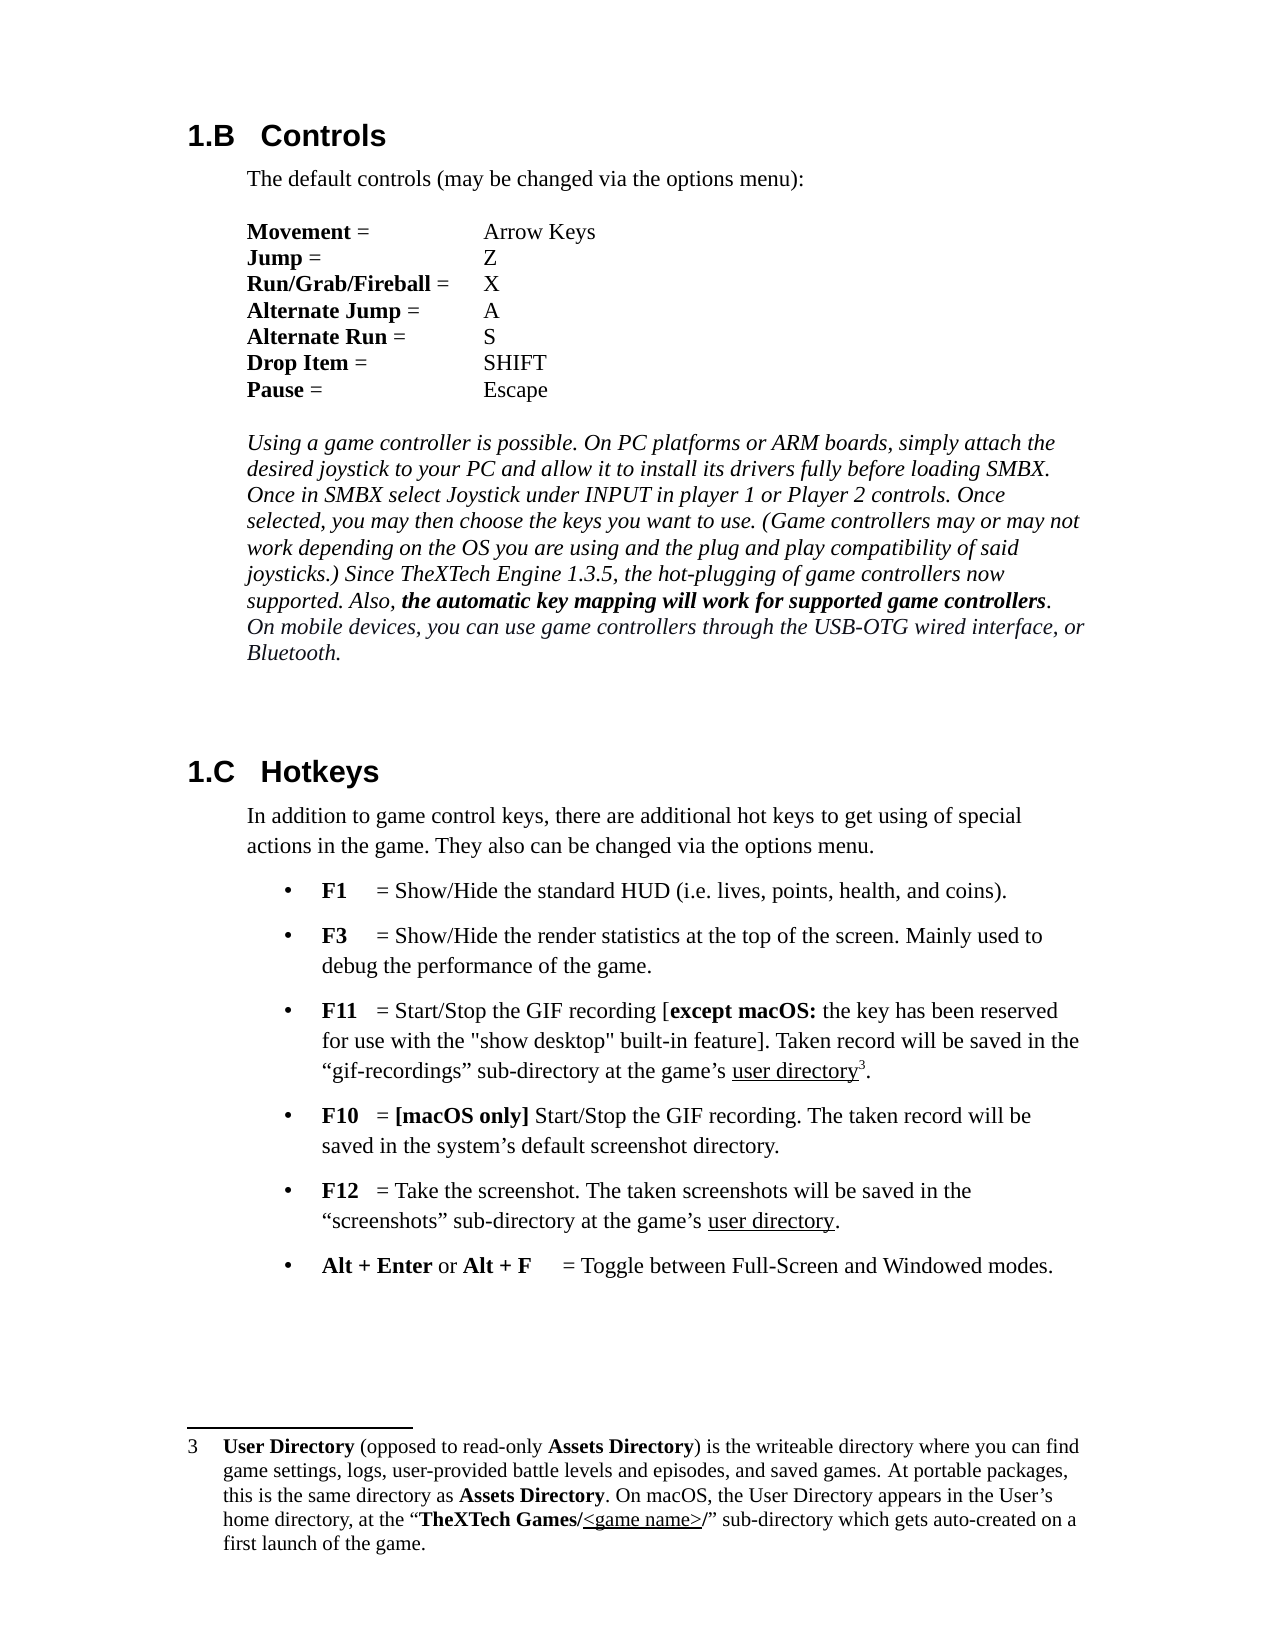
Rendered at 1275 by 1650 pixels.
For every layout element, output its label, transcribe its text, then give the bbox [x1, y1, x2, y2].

list User Directory (opposed to read-only Assets Directory) is the writeable directory where you can find game settings, logs, user-provided battle levels and episodes, and saved games. At portable packages, this is the same directory as Assets Directory. On macOS, the User Directory appears in the User’s home directory, at the “TheXTech Games/<game name>/” sub-directory which gets auto-created on a first launch of the game. [187, 1434, 1087, 1555]
list F1 = Show/Hide the standard HUD (i.e. lives, points, health, and coins). [284, 877, 1087, 903]
text Using a game controller is possible. On PC platforms or ARM boards, simply attach the desired joystick to your PC and allow it to install its drivers fully before loading SMBX. Once in SMBX select Joystick under INPUT in player 1 or Player 2 controls. Once selected, you may then choose the keys you want to use. (Game controllers may or may not work depending on the OS you are using and the plug and play compatibility of said joysticks.) Since TheXTech Engine 1.3.5, the hot-plugging of game controllers now supported. Also, the automatic key mapping will work for supported game controllers. On mobile devices, you can use game controllers through the USB-OTG wired interface, or Bluetooth. [247, 428, 1087, 666]
list F12 = Take the screenshot. The taken screenshots will be saved in the “screenshots” sub-directory at the game’s user directory. [284, 1177, 1087, 1233]
text The default controls (may be changed via the options menu): [247, 165, 1087, 191]
subtitle 1.C Hotkeys [187, 754, 1087, 789]
text In addition to game control keys, there are additional hot keys to get using of special actions in the game. They also can be changed via the options menu. [247, 802, 1087, 858]
subtitle 1.B Controls [187, 117, 1087, 152]
list Alt + Enter or Alt + F = Toggle between Full-Screen and Windowed modes. [284, 1252, 1087, 1278]
list F3 = Show/Hide the render statistics at the top of the screen. Mainly used to debug the performance of the game. [284, 922, 1087, 978]
text Movement = Arrow Keys Jump = Z Run/Grab/Fireball = X Alternate Jump = A Alternate Run = S Drop Item = SHIFT Pause = Escape [247, 191, 1087, 402]
list F10 = [macOS only] Start/Stop the GIF recording. The taken record will be saved in the system’s default screenshot directory. [284, 1102, 1087, 1158]
list F11 = Start/Stop the GIF recording [except macOS: the key has been reserved for use with the "show desktop" built-in feature]. Taken record will be saved in the “gif-recordings” sub-directory at the game’s user directory. [284, 997, 1087, 1083]
